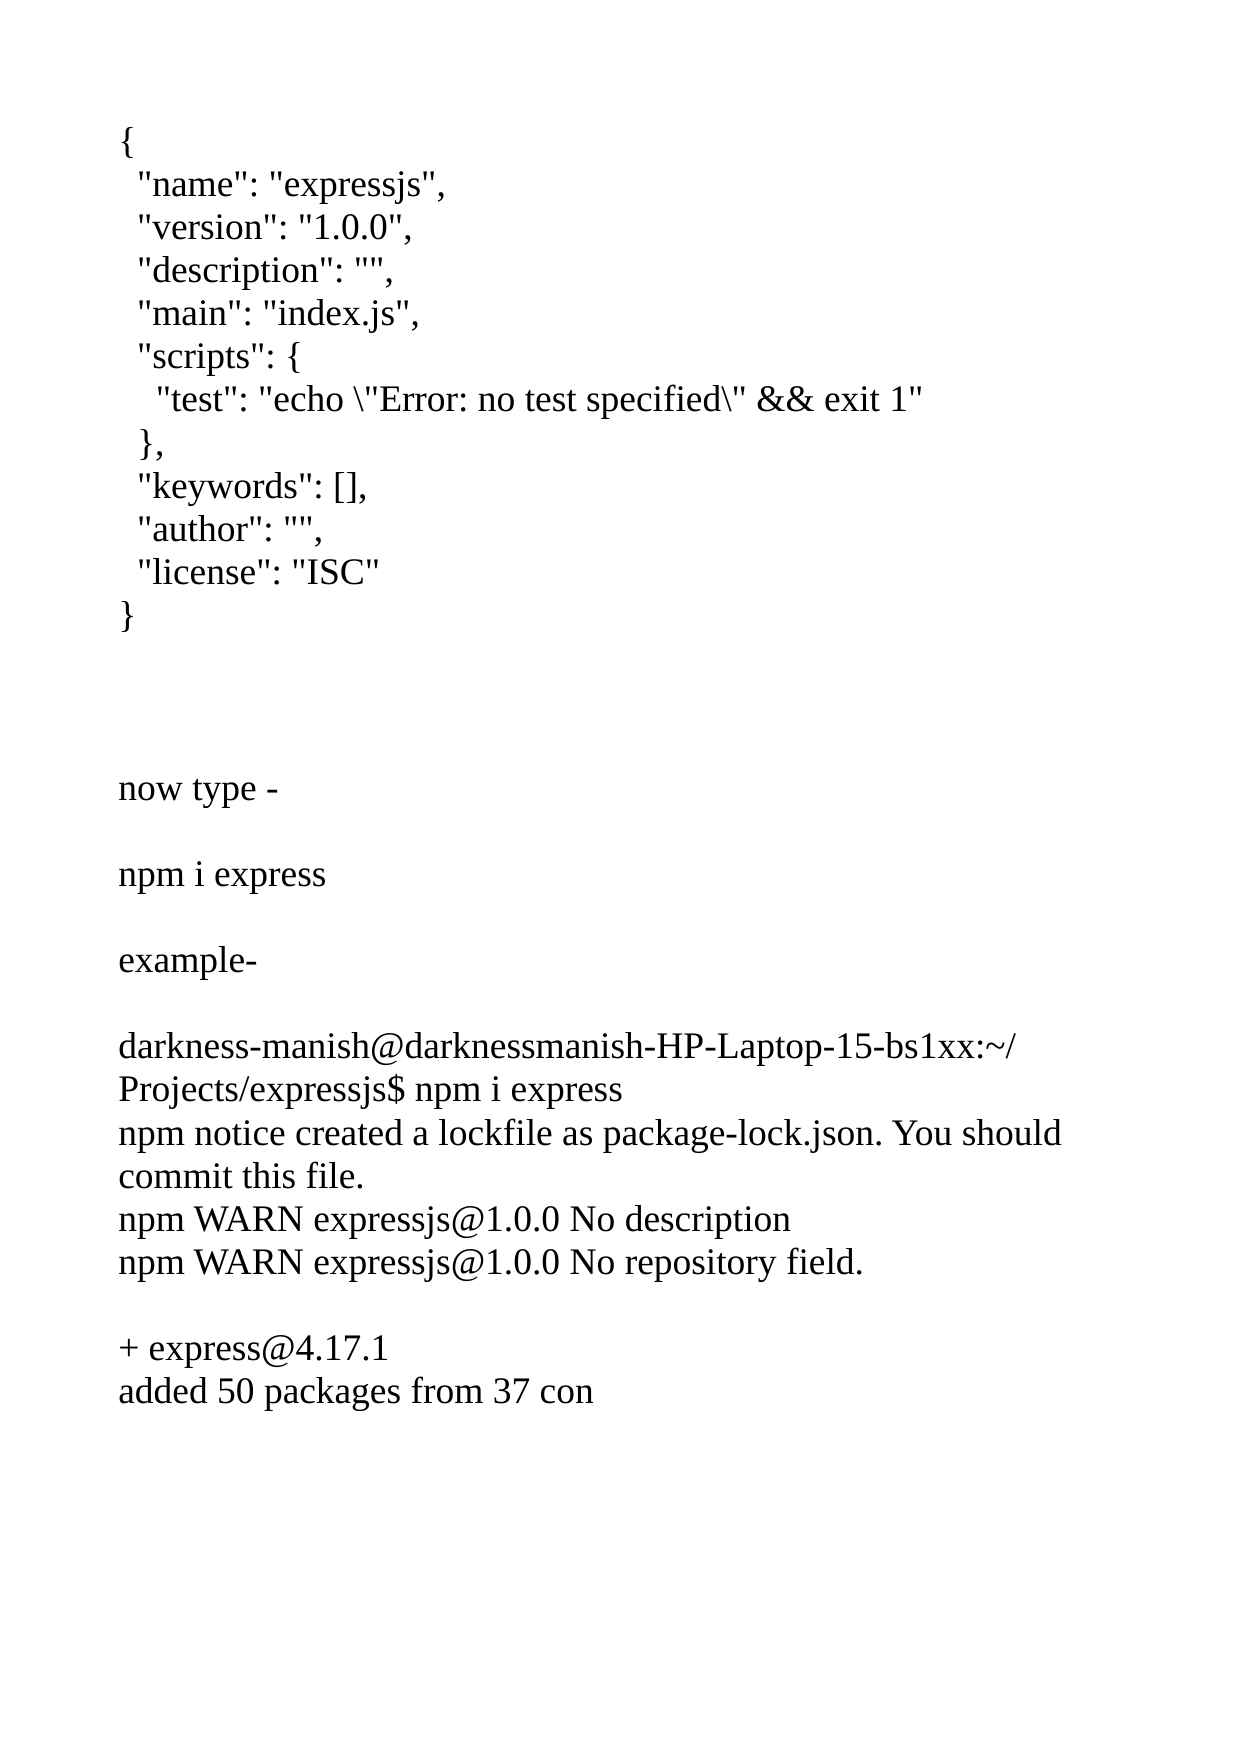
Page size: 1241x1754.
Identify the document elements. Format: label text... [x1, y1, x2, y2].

text npm i express [118, 851, 1122, 894]
text { [118, 118, 1122, 161]
text "main": "index.js", [118, 291, 1122, 334]
text npm notice created a lockfile as package-lock.json. You should commit this file. [118, 1110, 1122, 1196]
text "license": "ISC" [118, 549, 1122, 592]
text }, [118, 420, 1122, 463]
text "version": "1.0.0", [118, 204, 1122, 247]
text npm WARN expressjs@1.0.0 No repository field. [118, 1239, 1122, 1282]
text "description": "", [118, 247, 1122, 291]
text "test": "echo \"Error: no test specified\" && exit 1" [118, 377, 1122, 420]
text darkness-manish@darknessmanish-HP-Laptop-15-bs1xx:~/Projects/expressjs$ npm i express [118, 1024, 1122, 1110]
text npm WARN expressjs@1.0.0 No description [118, 1196, 1122, 1239]
text added 50 packages from 37 con [118, 1369, 1122, 1412]
text "scripts": { [118, 334, 1122, 377]
text } [118, 592, 1122, 636]
text "author": "", [118, 506, 1122, 549]
text "name": "expressjs", [118, 161, 1122, 204]
text now type - [118, 765, 1122, 808]
text example- [118, 937, 1122, 981]
text + express@4.17.1 [118, 1326, 1122, 1369]
text "keywords": [], [118, 463, 1122, 506]
